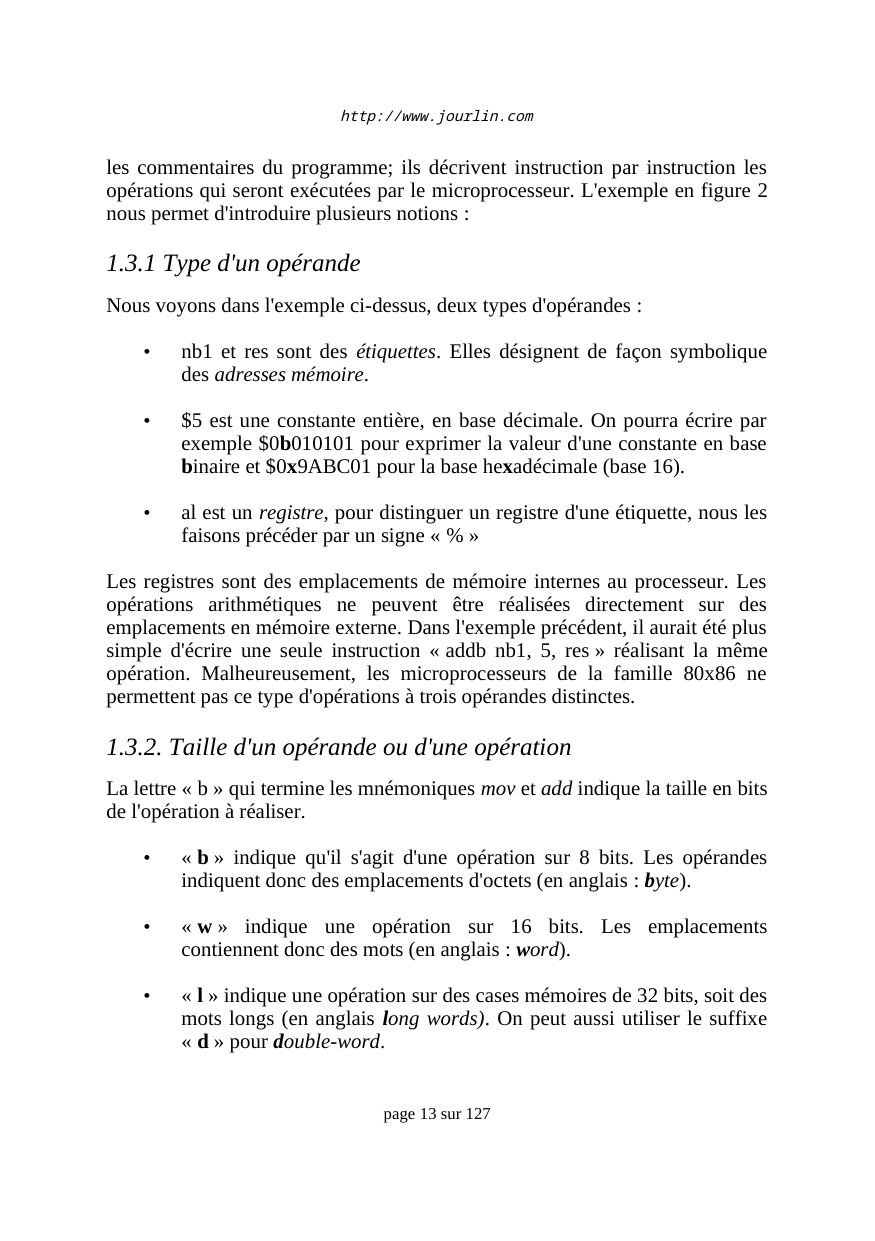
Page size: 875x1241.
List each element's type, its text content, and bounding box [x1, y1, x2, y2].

list « b » indique qu'il s'agit d'une opération sur 8 bits. Les opérandes indiquent donc des emplacements d'octets (en anglais : byte). [144, 836, 768, 892]
list $5 est une constante entière, en base décimale. On pourra écrire par exemple $0b010101 pour exprimer la valeur d'une constante en base binaire et $0x9ABC01 pour la base hexadécimale (base 16). [144, 398, 768, 478]
text Les registres sont des emplacements de mémoire internes au processeur. Les opérations arithmétiques ne peuvent être réalisées directement sur des emplacements en mémoire externe. Dans l'exemple précédent, il aurait été plus simple d'écrire une seule instruction « addb nb1, 5, res » réalisant la même opération. Malheureusement, les microprocesseurs de la famille 80x86 ne permettent pas ce type d'opérations à trois opérandes distinctes. [106, 559, 768, 708]
list nb1 et res sont des étiquettes. Elles désignent de façon symbolique des adresses mémoire. [144, 329, 768, 386]
subtitle 1.3.1 Type d'un opérande [106, 249, 768, 277]
list « w » indique une opération sur 16 bits. Les emplacements contiennent donc des mots (en anglais : word). [144, 905, 768, 961]
list al est un registre, pour distinguer un registre d'une étiquette, nous les faisons précéder par un signe « % » [144, 490, 768, 547]
text La lettre « b » qui termine les mnémoniques mov et add indique la taille en bits de l'opération à réaliser. [106, 773, 768, 823]
text les commentaires du programme; ils décrivent instruction par instruction les opérations qui seront exécutées par le microprocesseur. L'exemple en figure 2 nous permet d'introduire plusieurs notions : [106, 156, 768, 224]
list « l » indique une opération sur des cases mémoires de 32 bits, soit des mots longs (en anglais long words). On peut aussi utiliser le suffixe « d » pour double-word. [144, 974, 768, 1053]
subtitle 1.3.2. Taille d'un opérande ou d'une opération [106, 733, 768, 761]
text Nous voyons dans l'exemple ci-dessus, deux types d'opérandes : [106, 290, 768, 317]
